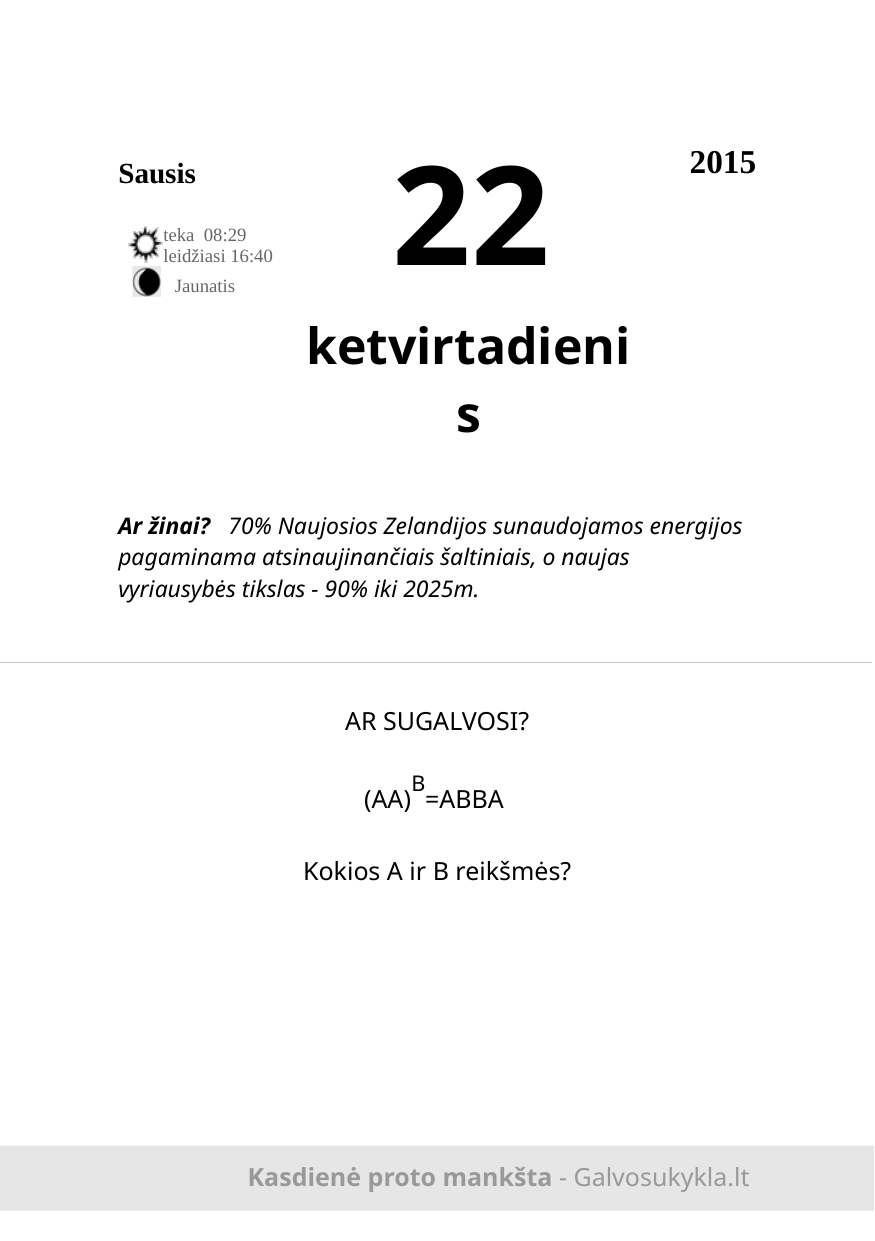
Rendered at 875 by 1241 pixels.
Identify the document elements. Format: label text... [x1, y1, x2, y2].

table_header 2015 [638, 118, 756, 448]
text Ar žinai? 70% Naujosios Zelandijos sunaudojamos energijos pagaminama atsinaujinančiais šaltiniais, o naujas vyriausybės tikslas - 90% iki 2025m. [118, 510, 756, 604]
text (AA)B=ABBA [118, 768, 756, 819]
text AR SUGALVOSI? [118, 703, 756, 737]
table_header 22 ketvirtadienis [299, 118, 638, 448]
table_header Sausis teka 08:29 leidžiasi 16:40 Jaunatis [118, 118, 298, 448]
text Kokios A ir B reikšmės? [118, 854, 756, 888]
